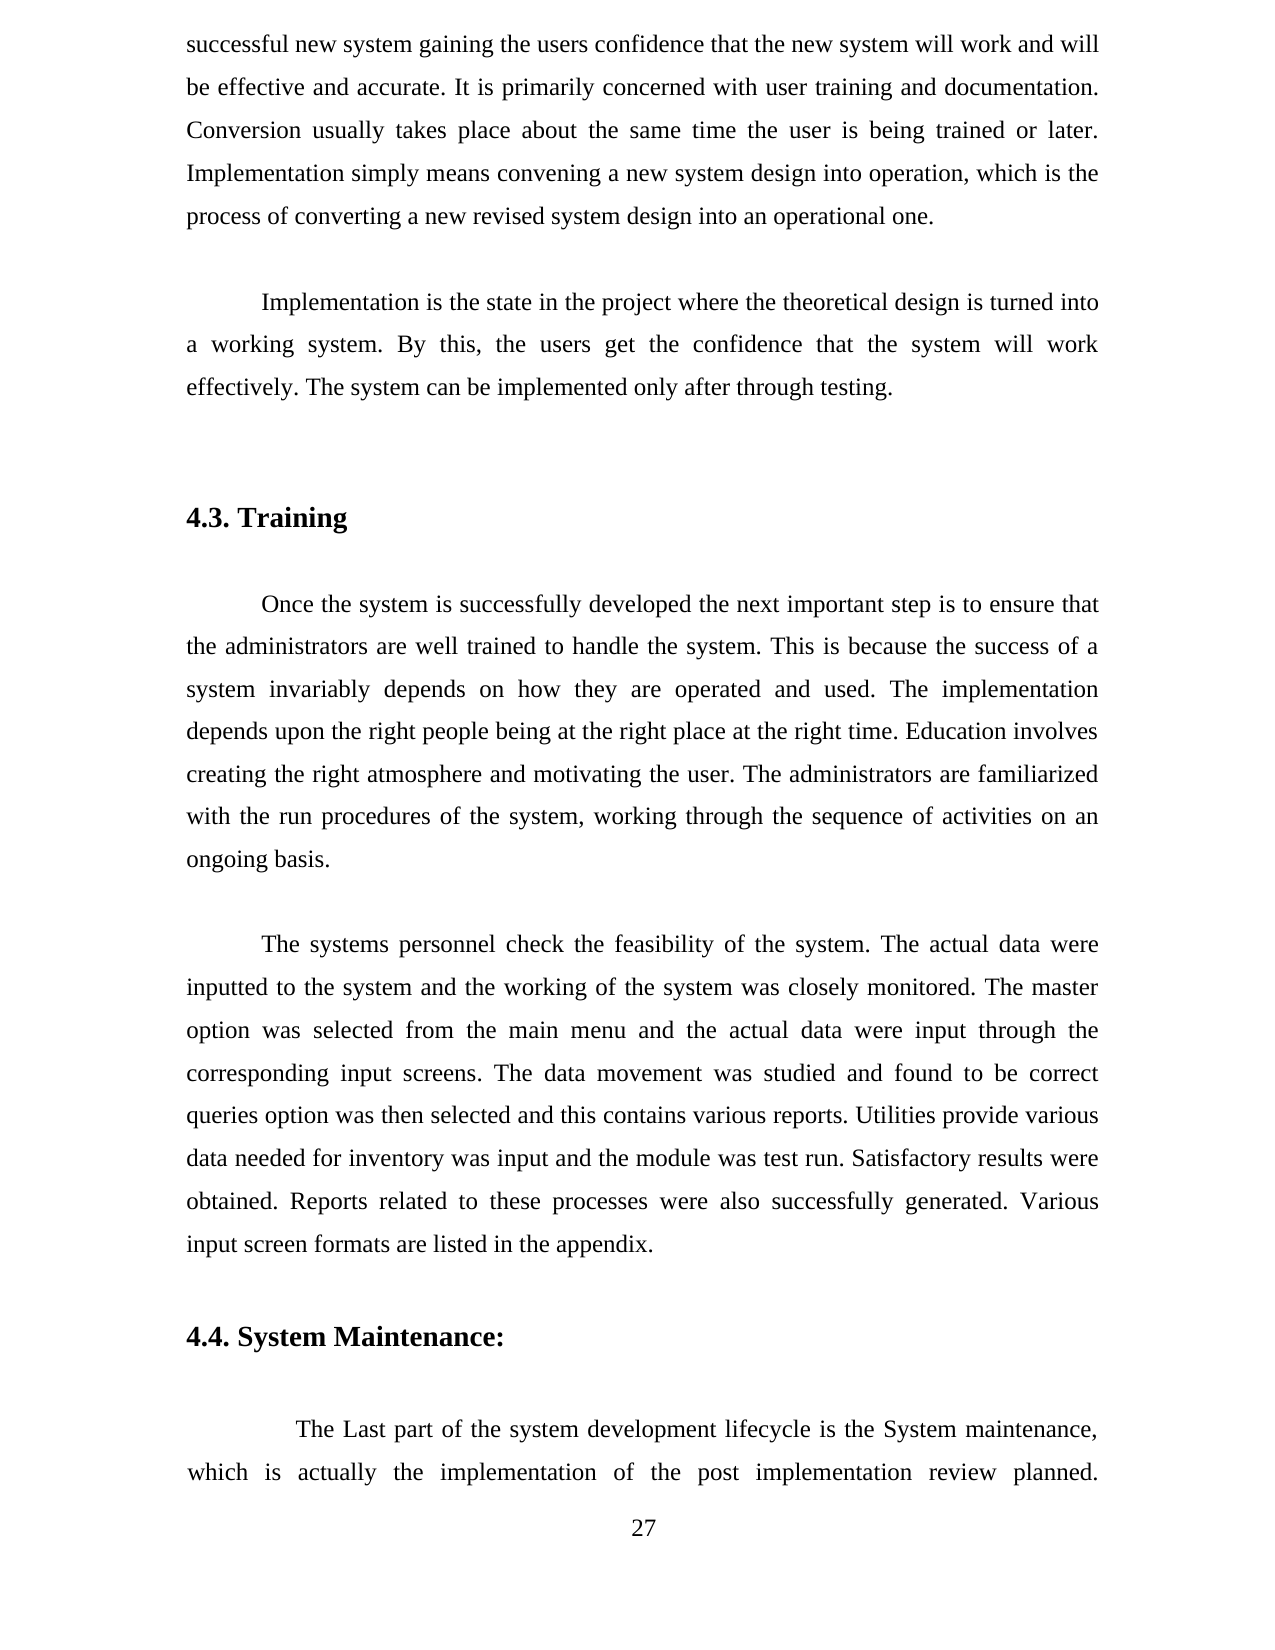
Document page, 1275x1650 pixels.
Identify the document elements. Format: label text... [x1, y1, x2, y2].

text The Last part of the system development lifecycle is the System maintenance, which is actually the implementation of the post implementation review planned. [186, 1414, 1100, 1486]
text The systems personnel check the feasibility of the system. The actual data were inputted to the system and the working of the system was closely monitored. The master option was selected from the main menu and the actual data were input through the corresponding input screens. The data movement was studied and found to be correct queries option was then selected and this contains various reports. Utilities provide various data needed for inventory was input and the module was test run. Satisfactory results were obtained. Reports related to these processes were also successfully generated. Various input screen formats are listed in the appendix. [186, 929, 1100, 1258]
text Implementation is the state in the project where the theoretical design is turned into a working system. By this, the users get the confidence that the system will work effectively. The system can be implemented only after through testing. [186, 287, 1100, 400]
subtitle 4.3. Training [186, 500, 1181, 534]
text Once the system is successfully developed the next important step is to ensure that the administrators are well trained to handle the system. This is because the success of a system invariably depends on how they are operated and used. The implementation depends upon the right people being at the right place at the right time. Education involves creating the right atmosphere and motivating the user. The administrators are familiarized with the run procedures of the system, working through the sequence of activities on an ongoing basis. [186, 589, 1100, 873]
text successful new system gaining the users confidence that the new system will work and will be effective and accurate. It is primarily concerned with user training and documentation. Conversion usually takes place about the same time the user is being trained or later. Implementation simply means convening a new system design into operation, which is the process of converting a new revised system design into an operational one. [186, 29, 1100, 229]
text 4.4. System Maintenance: [186, 1319, 1181, 1352]
